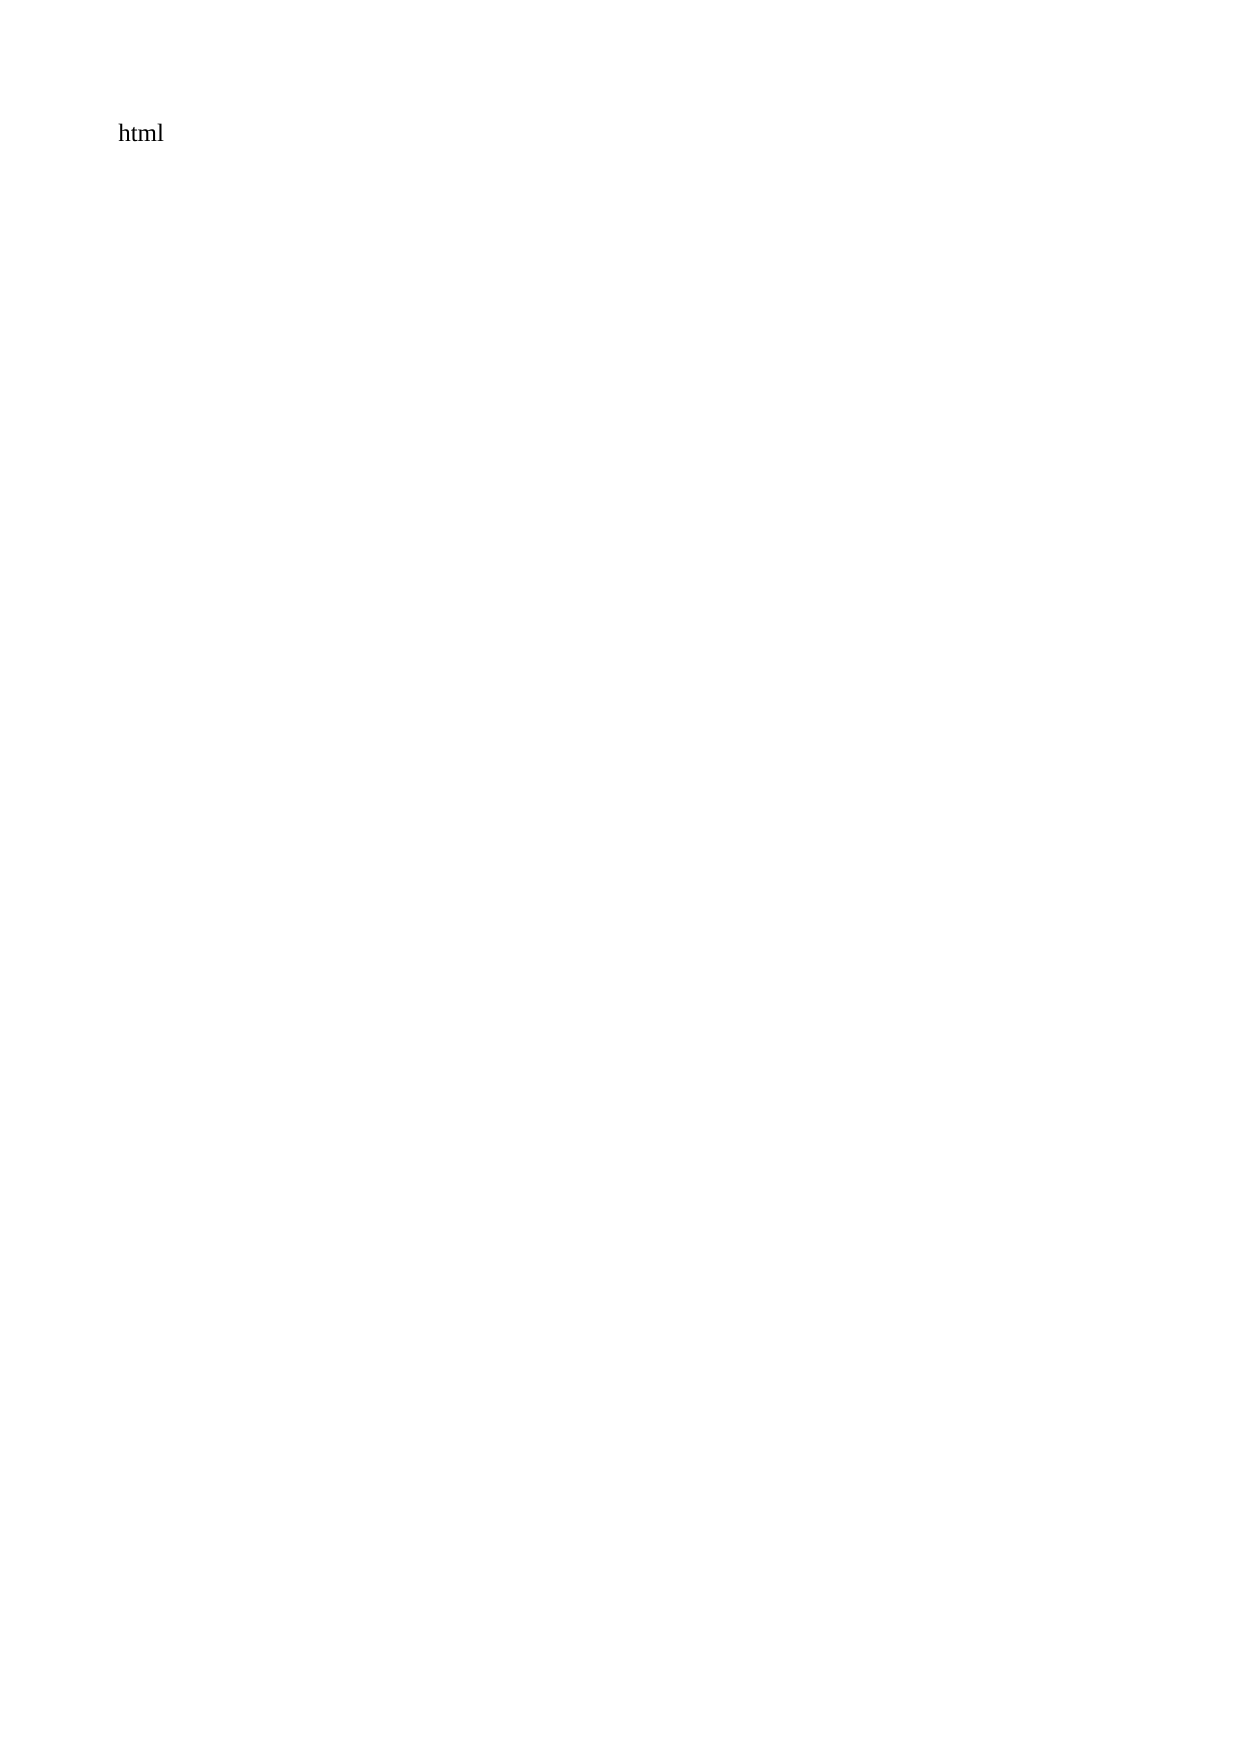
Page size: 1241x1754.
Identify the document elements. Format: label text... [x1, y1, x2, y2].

text html [118, 118, 1122, 147]
